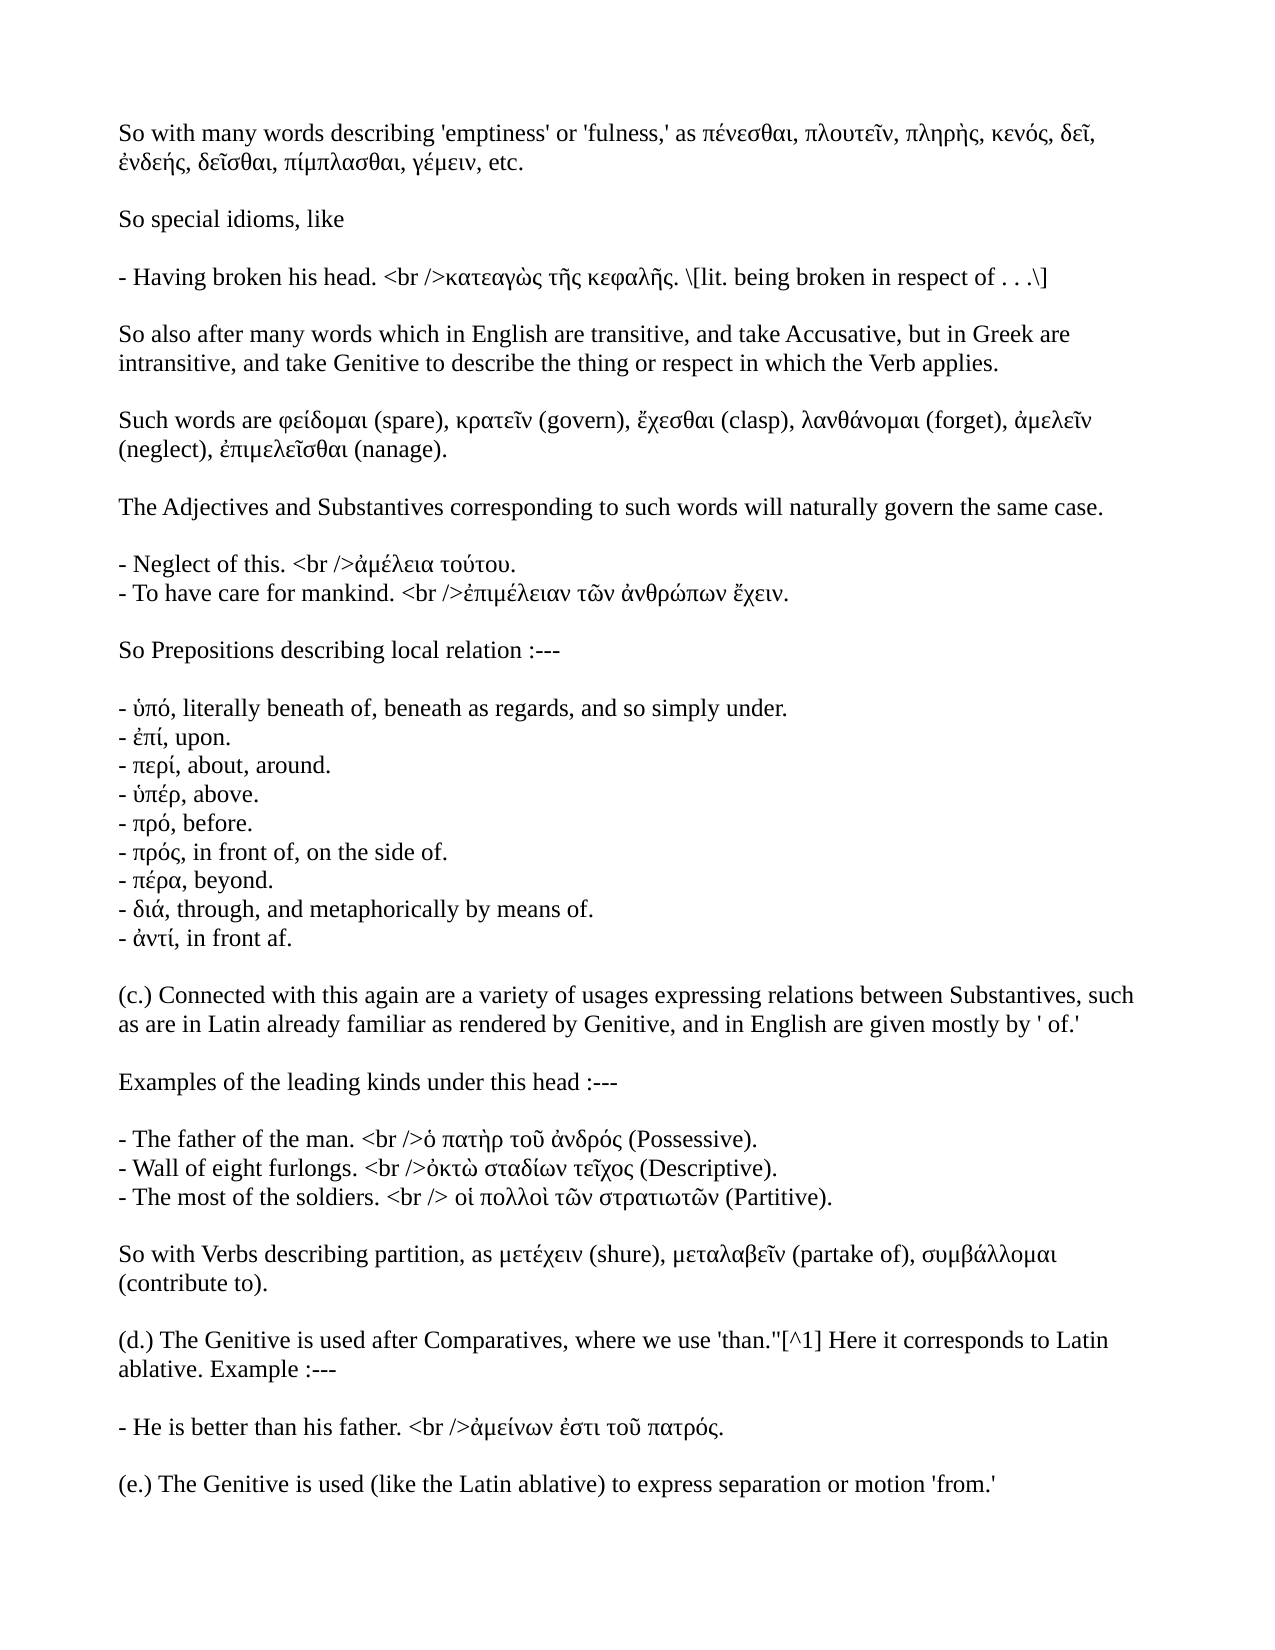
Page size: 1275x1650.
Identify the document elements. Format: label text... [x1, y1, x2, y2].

text - ὑπέρ, above. [118, 779, 1157, 808]
text Examples of the leading kinds under this head :--- [118, 1067, 1157, 1096]
text So with many words describing 'emptiness' or 'fulness,' as πένεσθαι, πλουτεῖν, πληρὴς, κενός, δεῖ, ἐνδεής, δεῖσθαι, πίμπλασθαι, γέμειν, etc. [118, 118, 1157, 176]
text (c.) Connected with this again are a variety of usages expressing relations between Substantives, such as are in Latin already familiar as rendered by Genitive, and in English are given mostly by ' of.' [118, 981, 1157, 1038]
text - Wall of eight furlongs. <br />ὀκτὼ σταδίων τεῖχος (Descriptive). [118, 1153, 1157, 1182]
text So special idioms, like [118, 204, 1157, 233]
text - Neglect of this. <br />ἀμέλεια τούτου. [118, 549, 1157, 578]
text - ἐπί, upon. [118, 722, 1157, 751]
text - He is better than his father. <br />ἀμείνων ἐστι τοῦ πατρός. [118, 1412, 1157, 1441]
text The Adjectives and Substantives corresponding to such words will naturally govern the same case. [118, 492, 1157, 521]
text So also after many words which in English are transitive, and take Accusative, but in Greek are intransitive, and take Genitive to describe the thing or respect in which the Verb applies. [118, 319, 1157, 377]
text - To have care for mankind. <br />ἐπιμέλειαν τῶν ἀνθρώπων ἔχειν. [118, 578, 1157, 607]
text (e.) The Genitive is used (like the Latin ablative) to express separation or motion 'from.' [118, 1469, 1157, 1498]
text - πρό, before. [118, 808, 1157, 837]
text - ὑπό, literally beneath of, beneath as regards, and so simply under. [118, 693, 1157, 722]
text - περί, about, around. [118, 751, 1157, 779]
text (d.) The Genitive is used after Comparatives, where we use 'than."[^1] Here it corresponds to Latin ablative. Example :--- [118, 1326, 1157, 1383]
text - πέρα, beyond. [118, 866, 1157, 894]
text Such words are φείδομαι (spare), κρατεῖν (govern), ἔχεσθαι (clasp), λανθάνομαι (forget), ἀμελεῖν (neglect), ἐπιμελεῖσθαι (nanage). [118, 406, 1157, 463]
text - διά, through, and metaphorically by means of. [118, 894, 1157, 923]
text - πρός, in front of, on the side of. [118, 837, 1157, 866]
text So with Verbs describing partition, as μετέχειν (shure), μεταλαβεῖν (partake of), συμβάλλομαι (contribute to). [118, 1239, 1157, 1297]
text - Having broken his head. <br />κατεαγὼς τῆς κεφαλῆς. \[lit. being broken in respect of . . .\] [118, 262, 1157, 291]
text - ἀντί, in front af. [118, 923, 1157, 952]
text So Prepositions describing local relation :--- [118, 636, 1157, 664]
text - The most of the soldiers. <br /> οἱ πολλοὶ τῶν στρατιωτῶν (Partitive). [118, 1182, 1157, 1211]
text - The father of the man. <br />ὁ πατὴρ τοῦ ἀνδρός (Possessive). [118, 1124, 1157, 1153]
